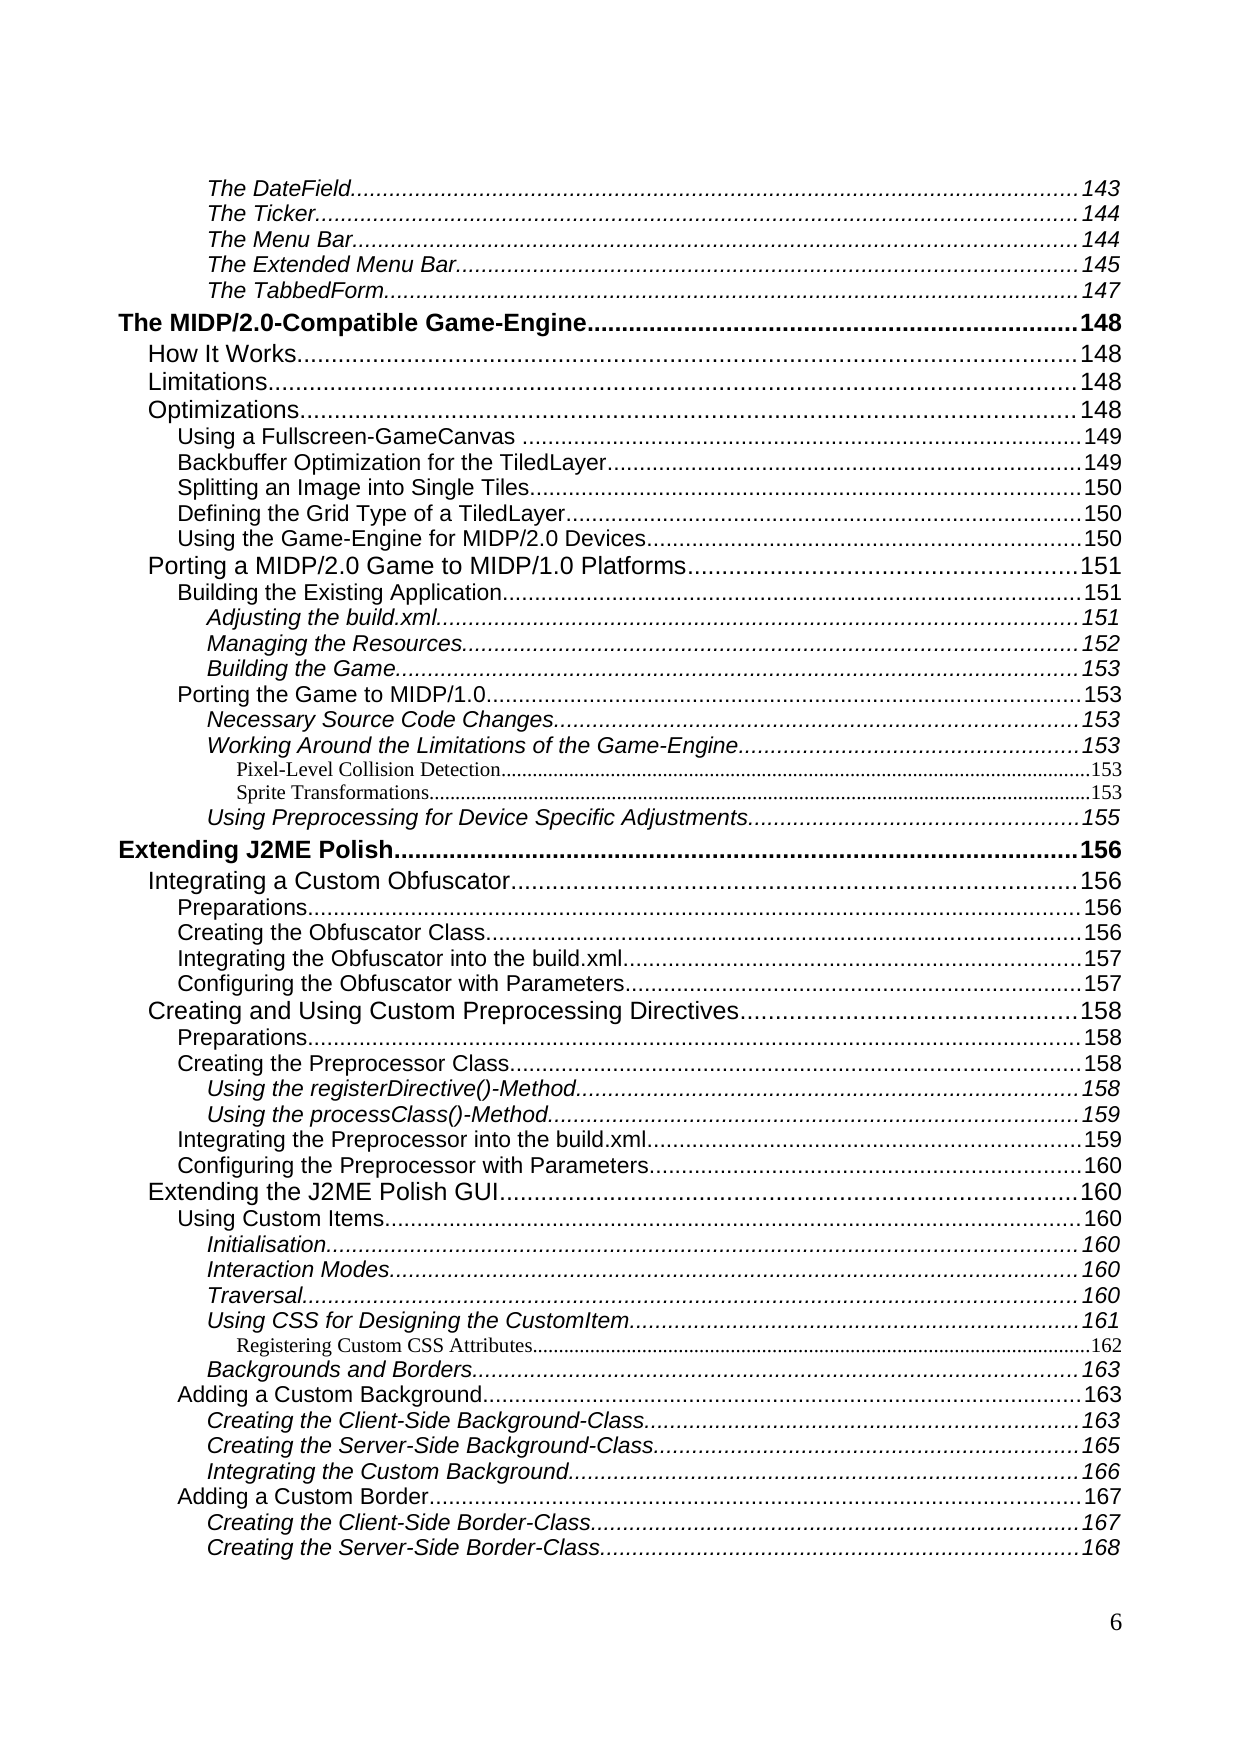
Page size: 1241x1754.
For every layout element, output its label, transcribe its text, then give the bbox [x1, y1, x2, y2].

text Porting a MIDP/2.0 Game to MIDP/1.0 Platforms 151 [148, 551, 1122, 579]
text Creating the Server-Side Background-Class 165 [207, 1433, 1122, 1458]
text Creating and Using Custom Preprocessing Directives 158 [148, 997, 1122, 1025]
text Configuring the Obfuscator with Parameters 157 [177, 971, 1122, 997]
text Integrating the Obfuscator into the build.xml 157 [177, 946, 1122, 971]
text Using Custom Items 160 [177, 1206, 1122, 1231]
text Backbuffer Optimization for the TiledLayer 149 [177, 449, 1122, 475]
text Integrating the Preprocessor into the build.xml 159 [177, 1127, 1122, 1152]
text Backgrounds and Borders 163 [207, 1356, 1122, 1382]
text Porting the Game to MIDP/1.0 153 [177, 682, 1122, 707]
text Configuring the Preprocessor with Parameters 160 [177, 1152, 1122, 1178]
text Creating the Client-Side Background-Class 163 [207, 1407, 1122, 1433]
text Interaction Modes 160 [207, 1257, 1122, 1282]
text Managing the Resources 152 [207, 631, 1122, 656]
text Registering Custom CSS Attributes 162 [236, 1333, 1122, 1356]
text The TabbedForm 147 [207, 277, 1122, 303]
text Traversal 160 [207, 1282, 1122, 1308]
text Necessary Source Code Changes 153 [207, 707, 1122, 733]
text Using the Game-Engine for MIDP/2.0 Devices 150 [177, 526, 1122, 551]
text Creating the Client-Side Border-Class 167 [207, 1509, 1122, 1535]
text Using Preprocessing for Device Specific Adjustments 155 [207, 804, 1122, 830]
text Pixel-Level Collision Detection 153 [236, 758, 1122, 781]
text The Extended Menu Bar 145 [207, 252, 1122, 277]
text Adding a Custom Background 163 [177, 1382, 1122, 1407]
text How It Works 148 [148, 340, 1122, 368]
text Preparations 156 [177, 894, 1122, 920]
text Integrating the Custom Background 166 [207, 1458, 1122, 1484]
text Creating the Server-Side Border-Class 168 [207, 1535, 1122, 1561]
text Using CSS for Designing the CustomItem 161 [207, 1308, 1122, 1333]
text Sprite Transformations 153 [236, 781, 1122, 804]
text Optimizations 148 [148, 396, 1122, 424]
text The Menu Bar 144 [207, 226, 1122, 252]
text The Ticker 144 [207, 201, 1122, 226]
text Adjusting the build.xml 151 [207, 605, 1122, 631]
text Creating the Obfuscator Class 156 [177, 920, 1122, 946]
text Creating the Preprocessor Class 158 [177, 1050, 1122, 1076]
text Limitations 148 [148, 368, 1122, 396]
text Using the registerDirective()-Method 158 [207, 1076, 1122, 1101]
text Initialisation 160 [207, 1231, 1122, 1257]
text Preparations 158 [177, 1025, 1122, 1050]
text The DateField 143 [207, 175, 1122, 201]
text Using the processClass()-Method 159 [207, 1101, 1122, 1127]
text Building the Existing Application 151 [177, 579, 1122, 605]
text Working Around the Limitations of the Game-Engine 153 [207, 733, 1122, 758]
text Extending J2ME Polish 156 [118, 836, 1122, 864]
text Adding a Custom Border 167 [177, 1484, 1122, 1509]
text Using a Fullscreen-GameCanvas 149 [177, 424, 1122, 449]
text Defining the Grid Type of a TiledLayer 150 [177, 500, 1122, 526]
text The MIDP/2.0-Compatible Game-Engine 148 [118, 309, 1122, 337]
text Extending the J2ME Polish GUI 160 [148, 1178, 1122, 1206]
text Splitting an Image into Single Tiles 150 [177, 475, 1122, 500]
text Integrating a Custom Obfuscator 156 [148, 867, 1122, 894]
text Building the Game 153 [207, 656, 1122, 682]
